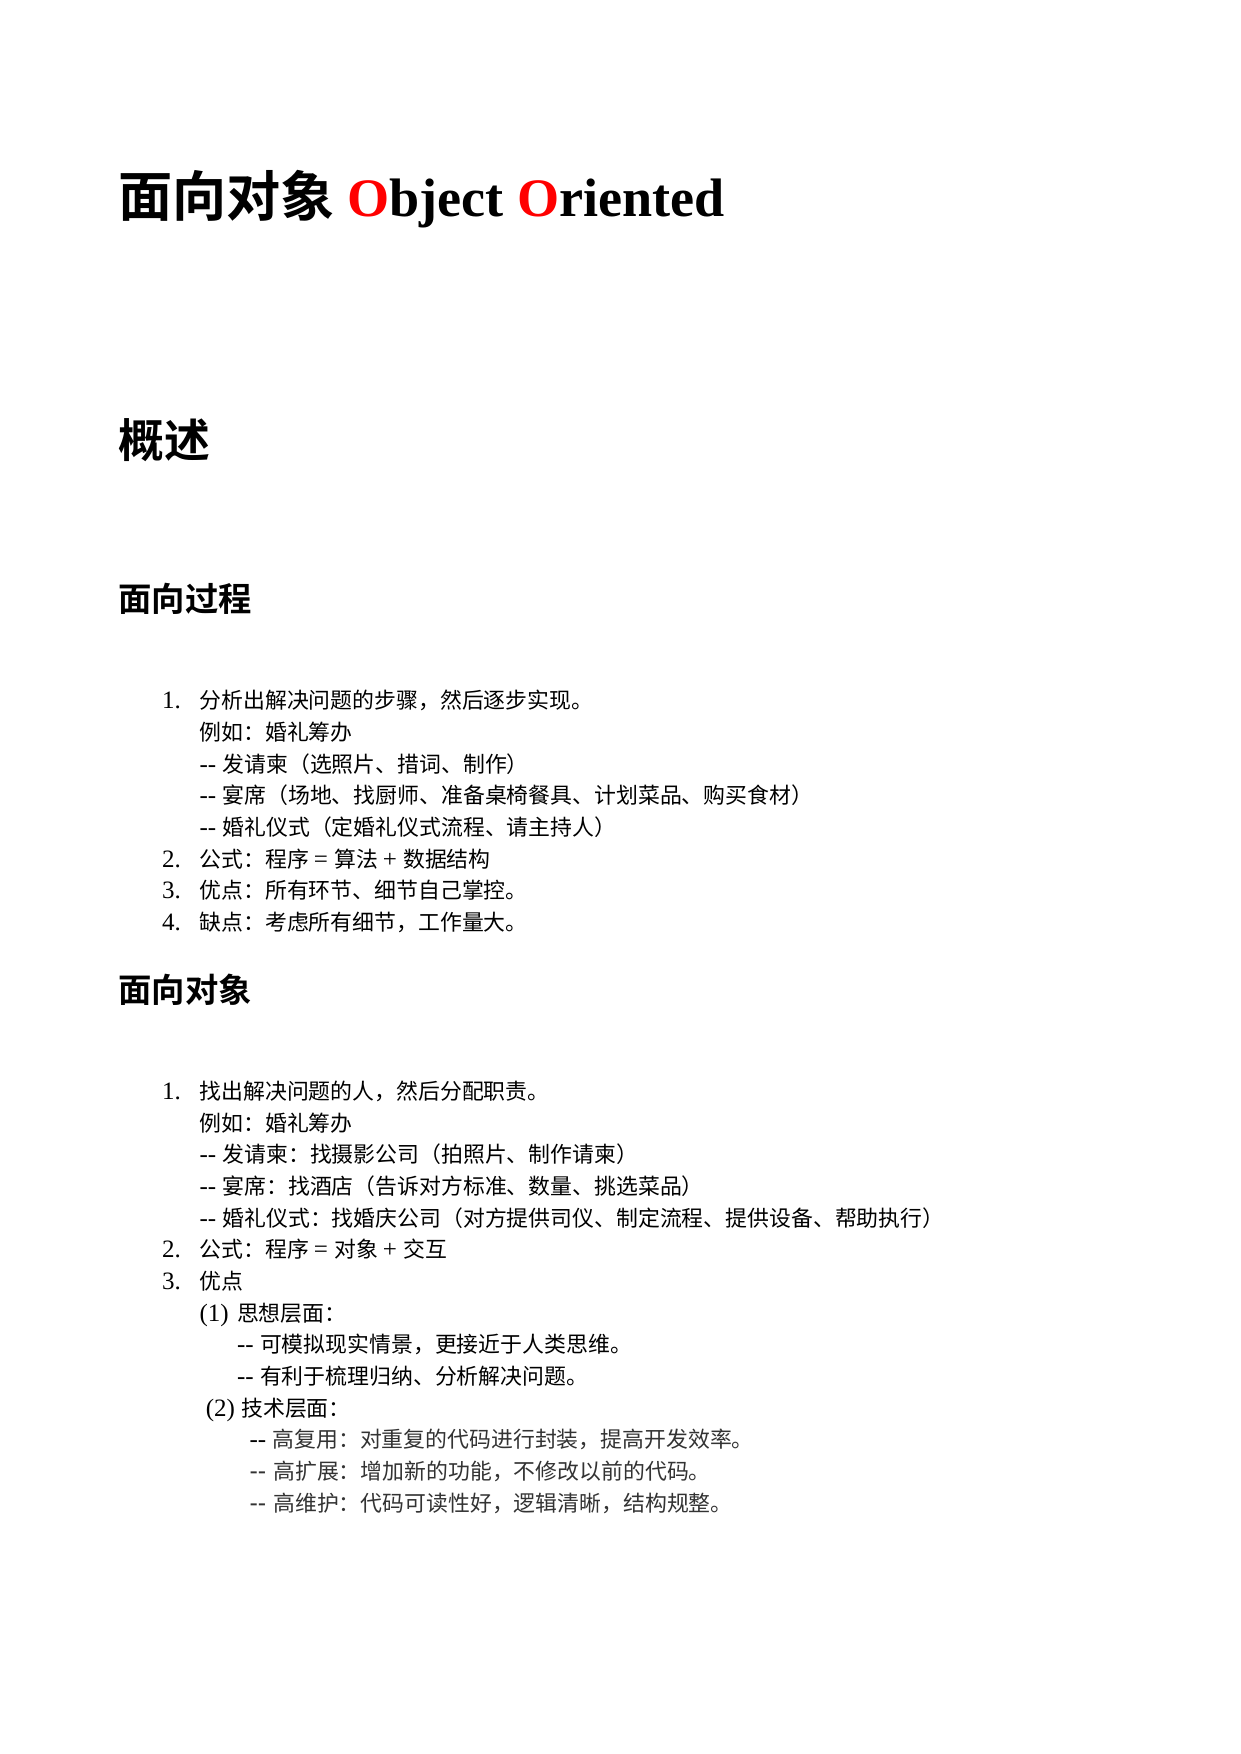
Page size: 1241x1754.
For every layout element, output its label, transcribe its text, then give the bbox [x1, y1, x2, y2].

list 思想层面： [199, 1296, 1122, 1327]
list 例如：婚礼筹办 [199, 715, 1122, 747]
text -- 婚礼仪式（定婚礼仪式流程、请主持人） [199, 810, 1122, 842]
list -- 发请柬：找摄影公司（拍照片、制作请柬） [199, 1137, 1122, 1169]
text -- 高复用：对重复的代码进行封装，提高开发效率。 [206, 1422, 1122, 1454]
text -- 宴席（场地、找厨师、准备桌椅餐具、计划菜品、购买食材） [199, 778, 1122, 810]
subtitle 面向过程 [118, 573, 1122, 621]
list -- 婚礼仪式：找婚庆公司（对方提供司仪、制定流程、提供设备、帮助执行） [199, 1201, 1122, 1232]
text -- 可模拟现实情景，更接近于人类思维。 [237, 1327, 1122, 1359]
list 公式：程序 = 算法 + 数据结构 [162, 842, 1122, 873]
text -- 发请柬（选照片、措词、制作） [199, 747, 1122, 778]
list 缺点：考虑所有细节，工作量大。 [162, 905, 1122, 937]
subtitle 面向对象 Object Oriented [118, 153, 1122, 232]
list 公式：程序 = 对象 + 交互 [162, 1232, 1122, 1264]
list -- 宴席：找酒店（告诉对方标准、数量、挑选菜品） [199, 1169, 1122, 1201]
list 例如：婚礼筹办 [199, 1106, 1122, 1137]
text -- 高扩展：增加新的功能，不修改以前的代码。 [162, 1454, 1122, 1486]
text -- 有利于梳理归纳、分析解决问题。 [237, 1359, 1122, 1391]
text (2) 技术层面： [118, 1391, 1122, 1422]
subtitle 概述 [118, 404, 1122, 470]
text -- 高维护：代码可读性好，逻辑清晰，结构规整。 [206, 1486, 1122, 1517]
list 优点：所有环节、细节自己掌控。 [162, 873, 1122, 905]
list 找出解决问题的人，然后分配职责。 [162, 1074, 1122, 1106]
list 分析出解决问题的步骤，然后逐步实现。 [162, 683, 1122, 715]
list 优点 [162, 1264, 1122, 1296]
subtitle 面向对象 [118, 964, 1122, 1012]
